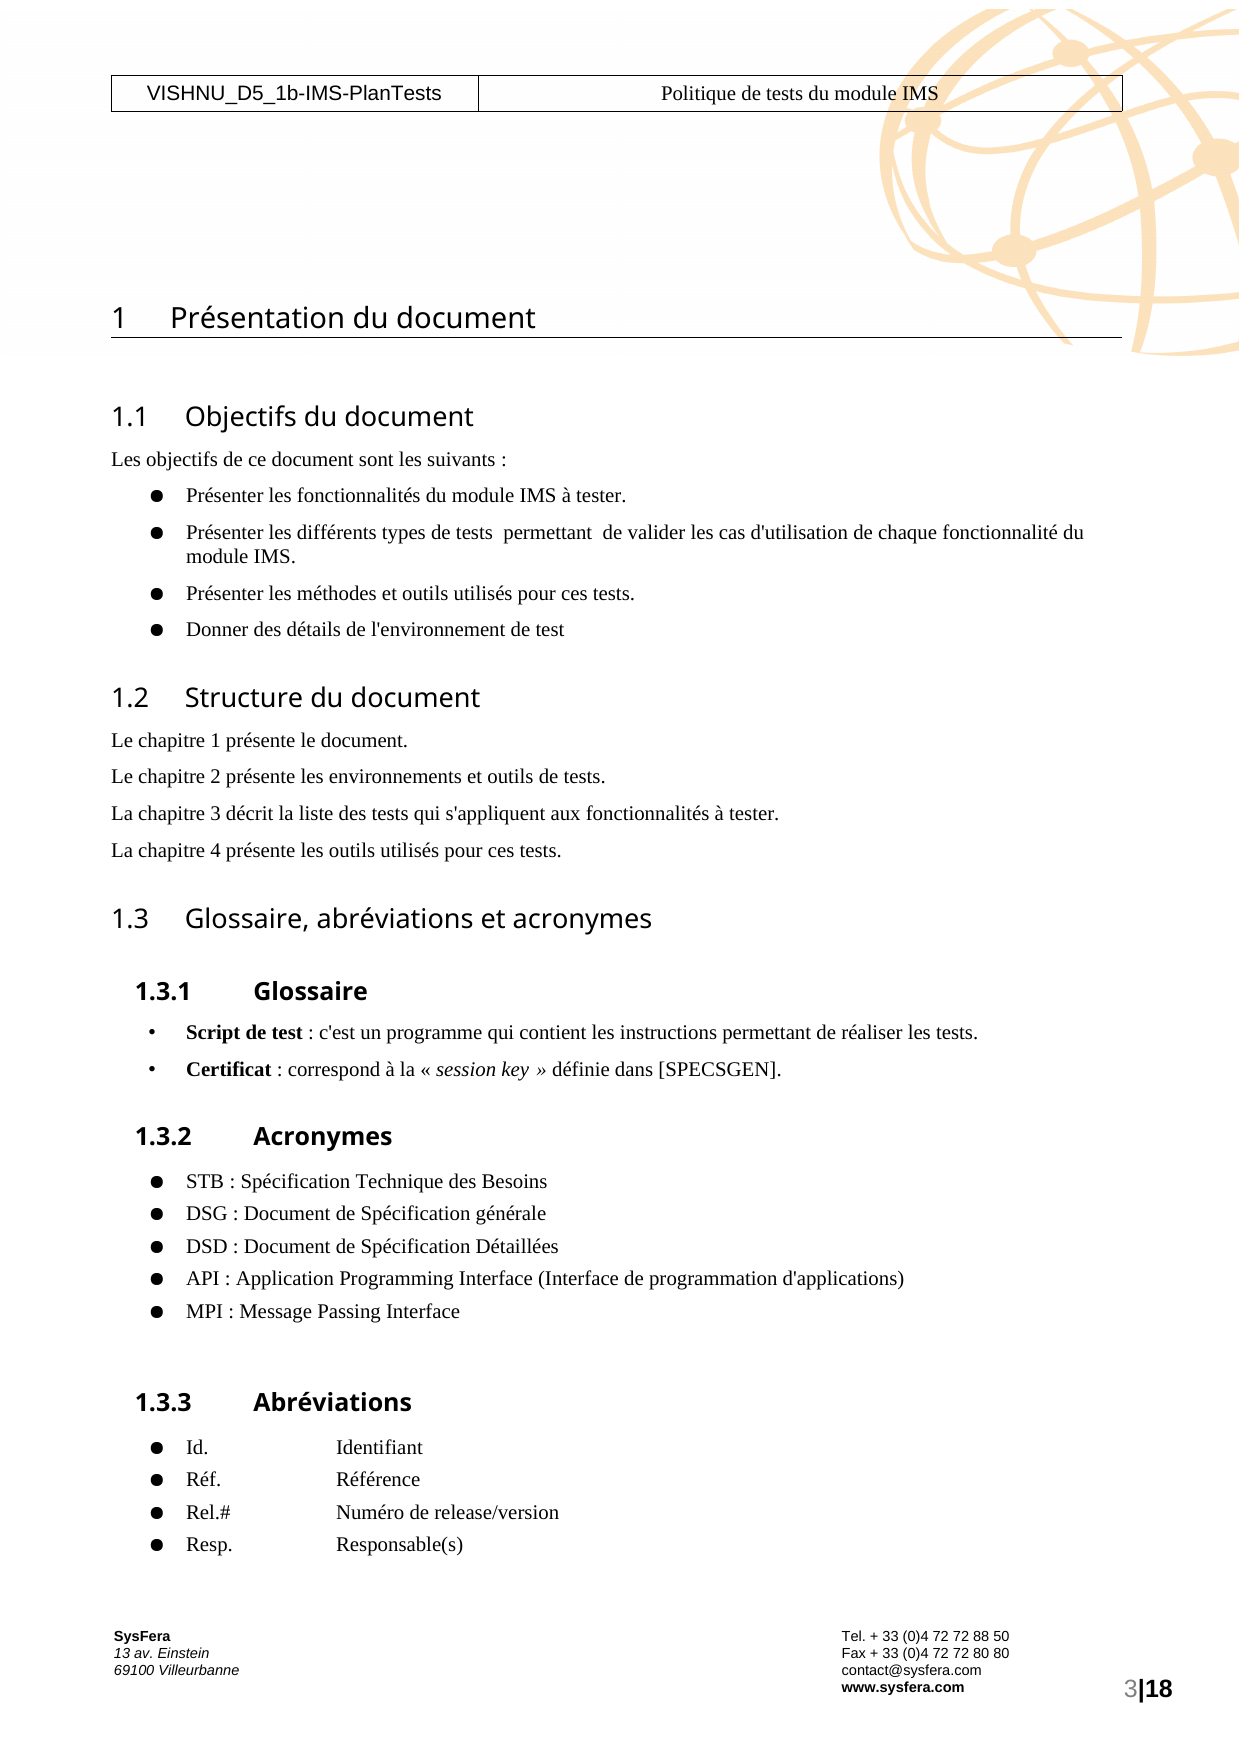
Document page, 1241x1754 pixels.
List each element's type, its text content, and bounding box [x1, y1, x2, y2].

list Présenter les différents types de tests permettant de valider les cas d'utilisation de chaque fonctionnalité du module IMS. [148, 520, 1122, 568]
list Id. Identifiant [148, 1435, 1122, 1459]
list Resp. Responsable(s) [148, 1532, 1122, 1556]
picture [1, 9, 1239, 356]
subtitle Objectifs du document [111, 397, 1122, 434]
list Script de test : c'est un programme qui contient les instructions permettant de réaliser les tests. [148, 1020, 1122, 1044]
subtitle Glossaire [134, 973, 1122, 1008]
list API : Application Programming Interface (Interface de programmation d'applications) [148, 1266, 1122, 1290]
subtitle Acronymes [134, 1118, 1122, 1152]
list Certificat : correspond à la « session key » définie dans [SPECSGEN]. [148, 1057, 1122, 1081]
list Rel.# Numéro de release/version [148, 1500, 1122, 1524]
text Le chapitre 2 présente les environnements et outils de tests. [111, 764, 1122, 788]
subtitle Structure du document [111, 678, 1122, 715]
list DSD : Document de Spécification Détaillées [148, 1234, 1122, 1258]
text La chapitre 4 présente les outils utilisés pour ces tests. [111, 838, 1122, 862]
list DSG : Document de Spécification générale [148, 1201, 1122, 1225]
text Les objectifs de ce document sont les suivants : [111, 447, 1122, 471]
list Présenter les fonctionnalités du module IMS à tester. [148, 483, 1122, 507]
list MPI : Message Passing Interface [148, 1298, 1122, 1323]
subtitle Abréviations [134, 1384, 1122, 1418]
list Donner des détails de l'environnement de test [148, 617, 1122, 641]
list Présenter les méthodes et outils utilisés pour ces tests. [148, 580, 1122, 604]
text La chapitre 3 décrit la liste des tests qui s'appliquent aux fonctionnalités à tester. [111, 801, 1122, 825]
subtitle Glossaire, abréviations et acronymes [111, 899, 1122, 936]
list Réf. Référence [148, 1467, 1122, 1491]
list STB : Spécification Technique des Besoins [148, 1169, 1122, 1193]
text Le chapitre 1 présente le document. [111, 728, 1122, 752]
